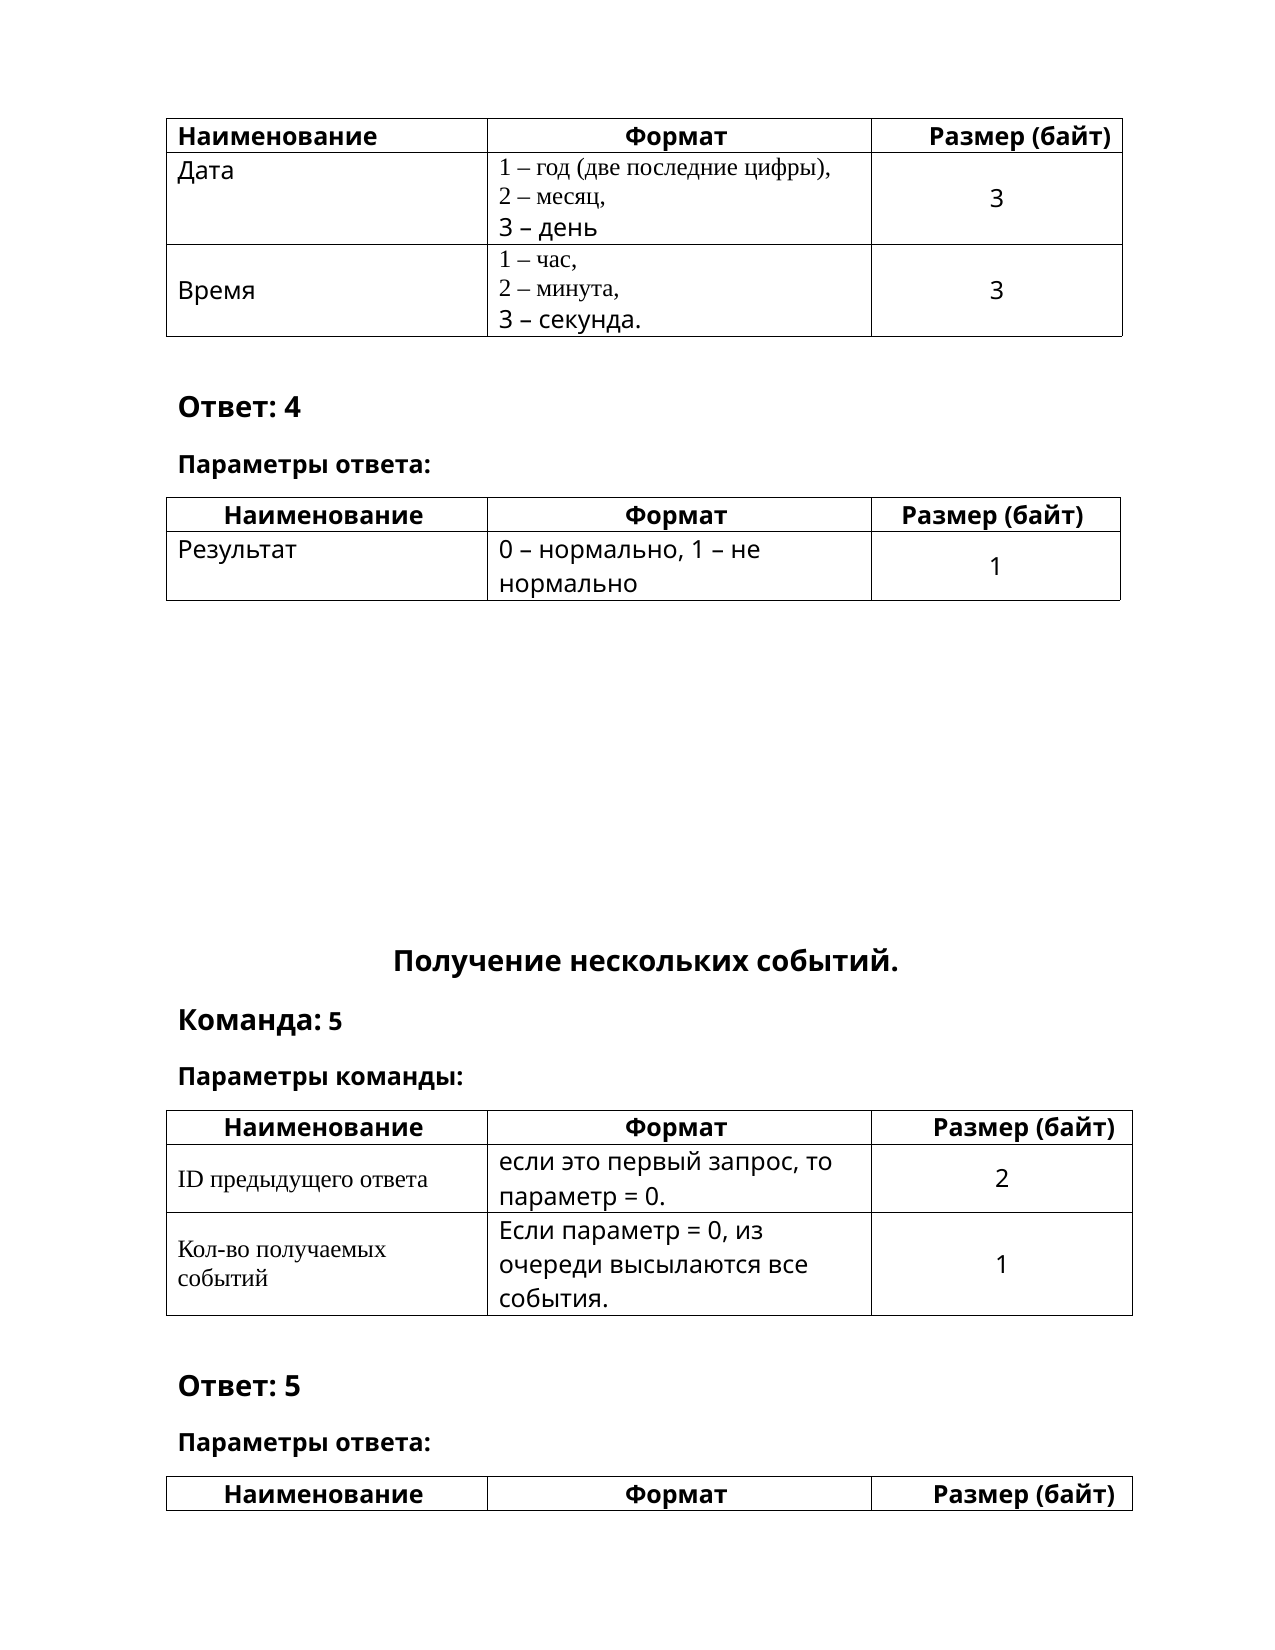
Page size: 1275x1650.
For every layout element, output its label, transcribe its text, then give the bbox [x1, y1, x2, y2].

table_cell 1 [872, 1213, 1132, 1314]
table_cell 3 [872, 153, 1122, 244]
table_cell Время [167, 245, 487, 336]
table_header Формат [488, 498, 871, 531]
text Параметры ответа: [177, 1425, 1122, 1459]
table_header Формат [488, 119, 871, 152]
text Параметры команды: [177, 1059, 1122, 1093]
table_cell 1 – год (две последние цифры), 2 – месяц, 3 – день [488, 153, 871, 244]
table_header Размер (байт) [872, 498, 1120, 531]
table_cell если это первый запрос, то параметр = 0. [488, 1145, 871, 1212]
table_cell 1 – час, 2 – минута, 3 – секунда. [488, 245, 871, 336]
table_cell ID предыдущего ответа [167, 1145, 487, 1212]
text Параметры ответа: [177, 446, 1122, 480]
table_cell 3 [872, 245, 1122, 336]
text Получение нескольких событий. [177, 940, 1122, 979]
table_header Формат [488, 1477, 871, 1510]
table_cell Если параметр = 0, из очереди высылаются все события. [488, 1213, 871, 1314]
table_cell Дата [167, 153, 487, 244]
table_header Формат [488, 1111, 871, 1144]
table_cell 2 [872, 1145, 1132, 1212]
table_cell 1 [872, 532, 1120, 600]
table_header Размер (байт) [872, 1111, 1132, 1144]
table_header Наименование [167, 119, 487, 152]
table_header Размер (байт) [872, 119, 1122, 152]
table_cell 0 – нормально, 1 – не нормально [488, 532, 871, 600]
text Ответ: 5 [177, 1366, 1122, 1405]
table_cell Кол-во получаемых событий [167, 1213, 487, 1314]
text Ответ: 4 [177, 387, 1122, 426]
table_header Размер (байт) [872, 1477, 1132, 1510]
table_cell Результат [167, 532, 487, 600]
table_header Наименование [167, 498, 487, 531]
table_header Наименование [167, 1111, 487, 1144]
table_header Наименование [167, 1477, 487, 1510]
text Команда: 5 [177, 999, 1122, 1039]
